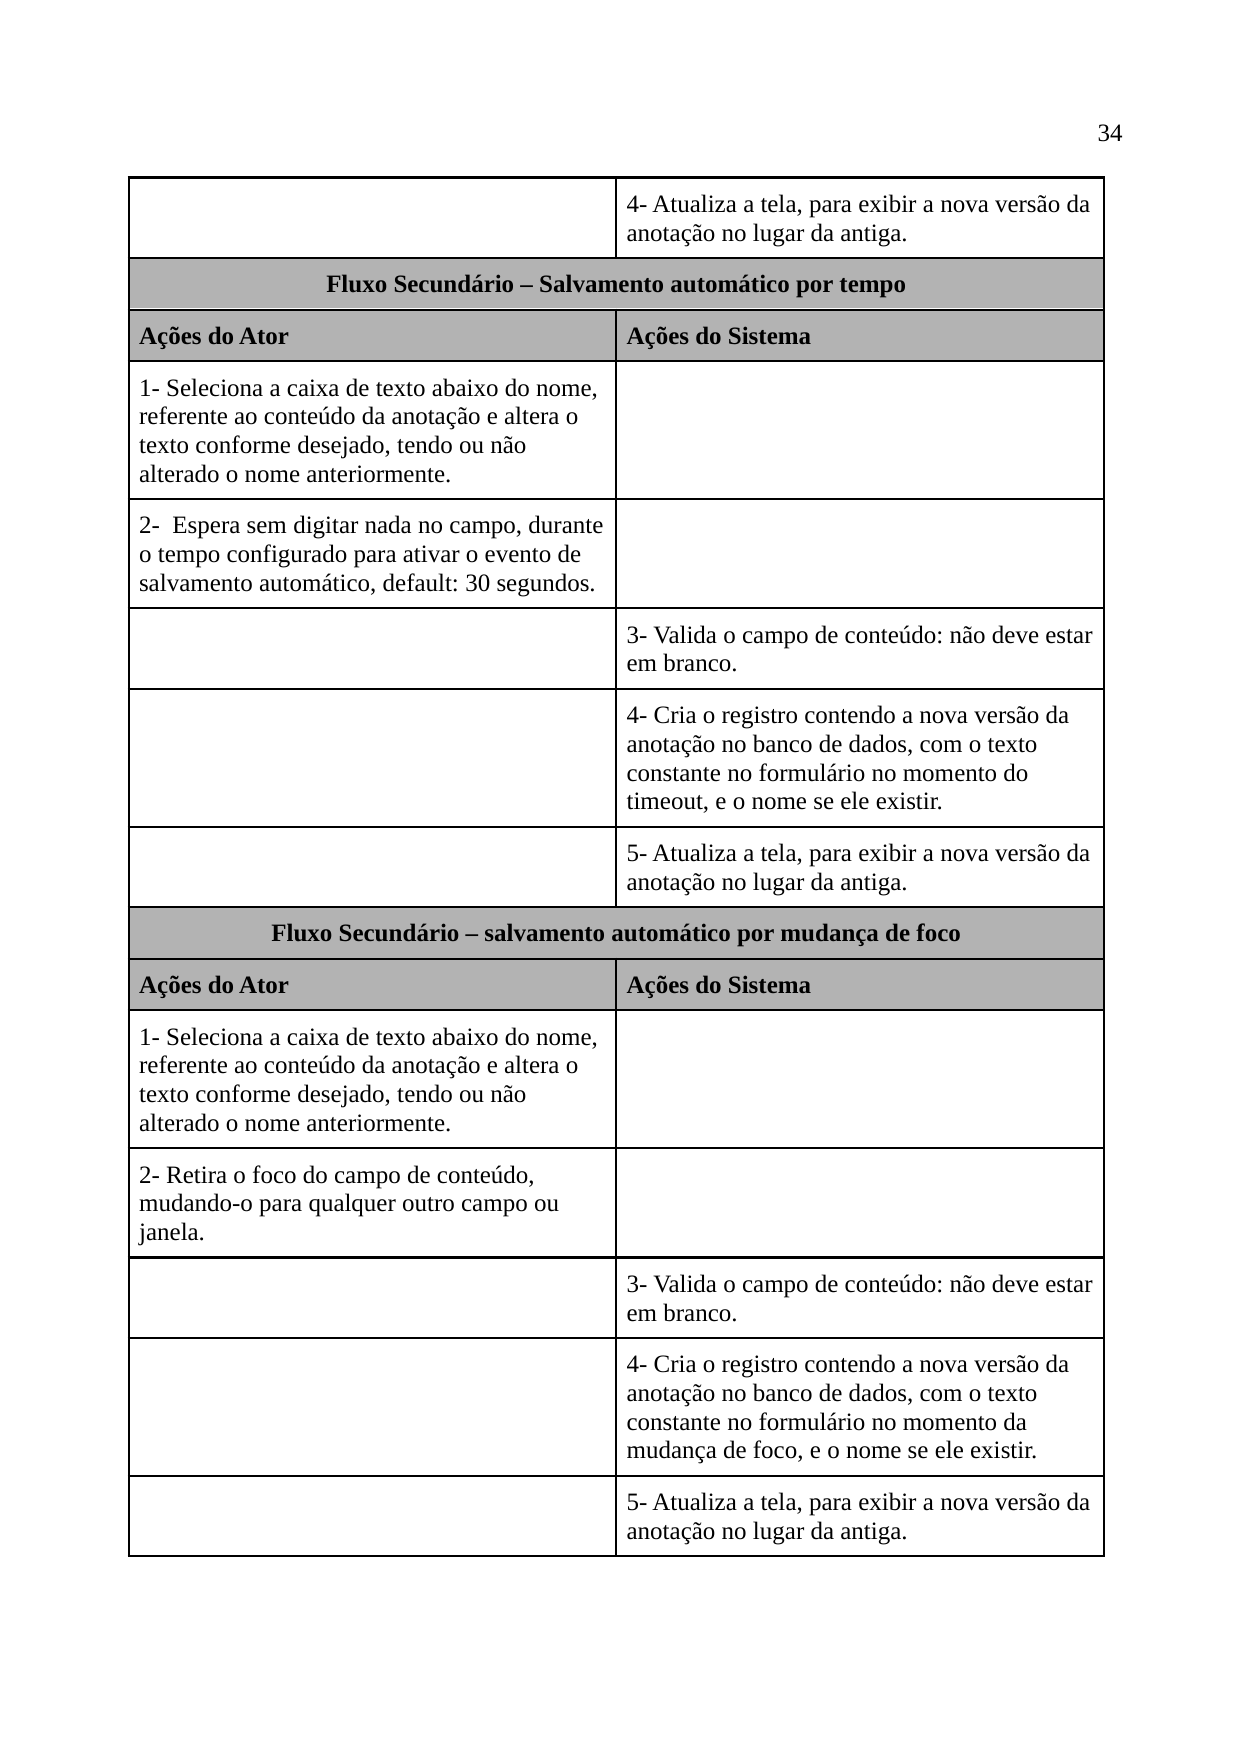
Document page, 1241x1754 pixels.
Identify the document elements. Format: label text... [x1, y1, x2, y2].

table_cell Fluxo Secundário – Salvamento automático por tempo [130, 259, 1103, 308]
table_cell Ações do Ator [130, 311, 615, 360]
table_cell 5- Atualiza a tela, para exibir a nova versão da anotação no lugar da antiga. [617, 1477, 1103, 1555]
table_cell [617, 1011, 1103, 1147]
table_cell 4- Cria o registro contendo a nova versão da anotação no banco de dados, com o texto constante no formulário no momento do timeout, e o nome se ele existir. [617, 690, 1103, 826]
table_cell [130, 179, 615, 257]
table_cell [130, 1339, 615, 1475]
table_cell 2- Retira o foco do campo de conteúdo, mudando-o para qualquer outro campo ou janela. [130, 1149, 615, 1256]
table_cell 1- Seleciona a caixa de texto abaixo do nome, referente ao conteúdo da anotação e altera o texto conforme desejado, tendo ou não alterado o nome anteriormente. [130, 362, 615, 498]
table_cell 3- Valida o campo de conteúdo: não deve estar em branco. [617, 1259, 1103, 1337]
table_cell Ações do Sistema [617, 311, 1103, 360]
table_cell [617, 362, 1103, 498]
table_cell 3- Valida o campo de conteúdo: não deve estar em branco. [617, 609, 1103, 688]
table_cell Ações do Sistema [617, 960, 1103, 1009]
table_cell Ações do Ator [130, 960, 615, 1009]
table_cell Fluxo Secundário – salvamento automático por mudança de foco [130, 908, 1103, 958]
table_cell [130, 1259, 615, 1337]
table_cell [130, 690, 615, 826]
table_cell [130, 1477, 615, 1555]
table_cell 2- Espera sem digitar nada no campo, durante o tempo configurado para ativar o evento de salvamento automático, default: 30 segundos. [130, 500, 615, 607]
table_cell 4- Cria o registro contendo a nova versão da anotação no banco de dados, com o texto constante no formulário no momento da mudança de foco, e o nome se ele existir. [617, 1339, 1103, 1475]
table_cell 4- Atualiza a tela, para exibir a nova versão da anotação no lugar da antiga. [617, 179, 1103, 257]
table_cell [617, 500, 1103, 607]
table_cell [130, 828, 615, 906]
table_cell [130, 609, 615, 688]
table_cell [617, 1149, 1103, 1256]
table_cell 5- Atualiza a tela, para exibir a nova versão da anotação no lugar da antiga. [617, 828, 1103, 906]
table_cell 1- Seleciona a caixa de texto abaixo do nome, referente ao conteúdo da anotação e altera o texto conforme desejado, tendo ou não alterado o nome anteriormente. [130, 1011, 615, 1147]
